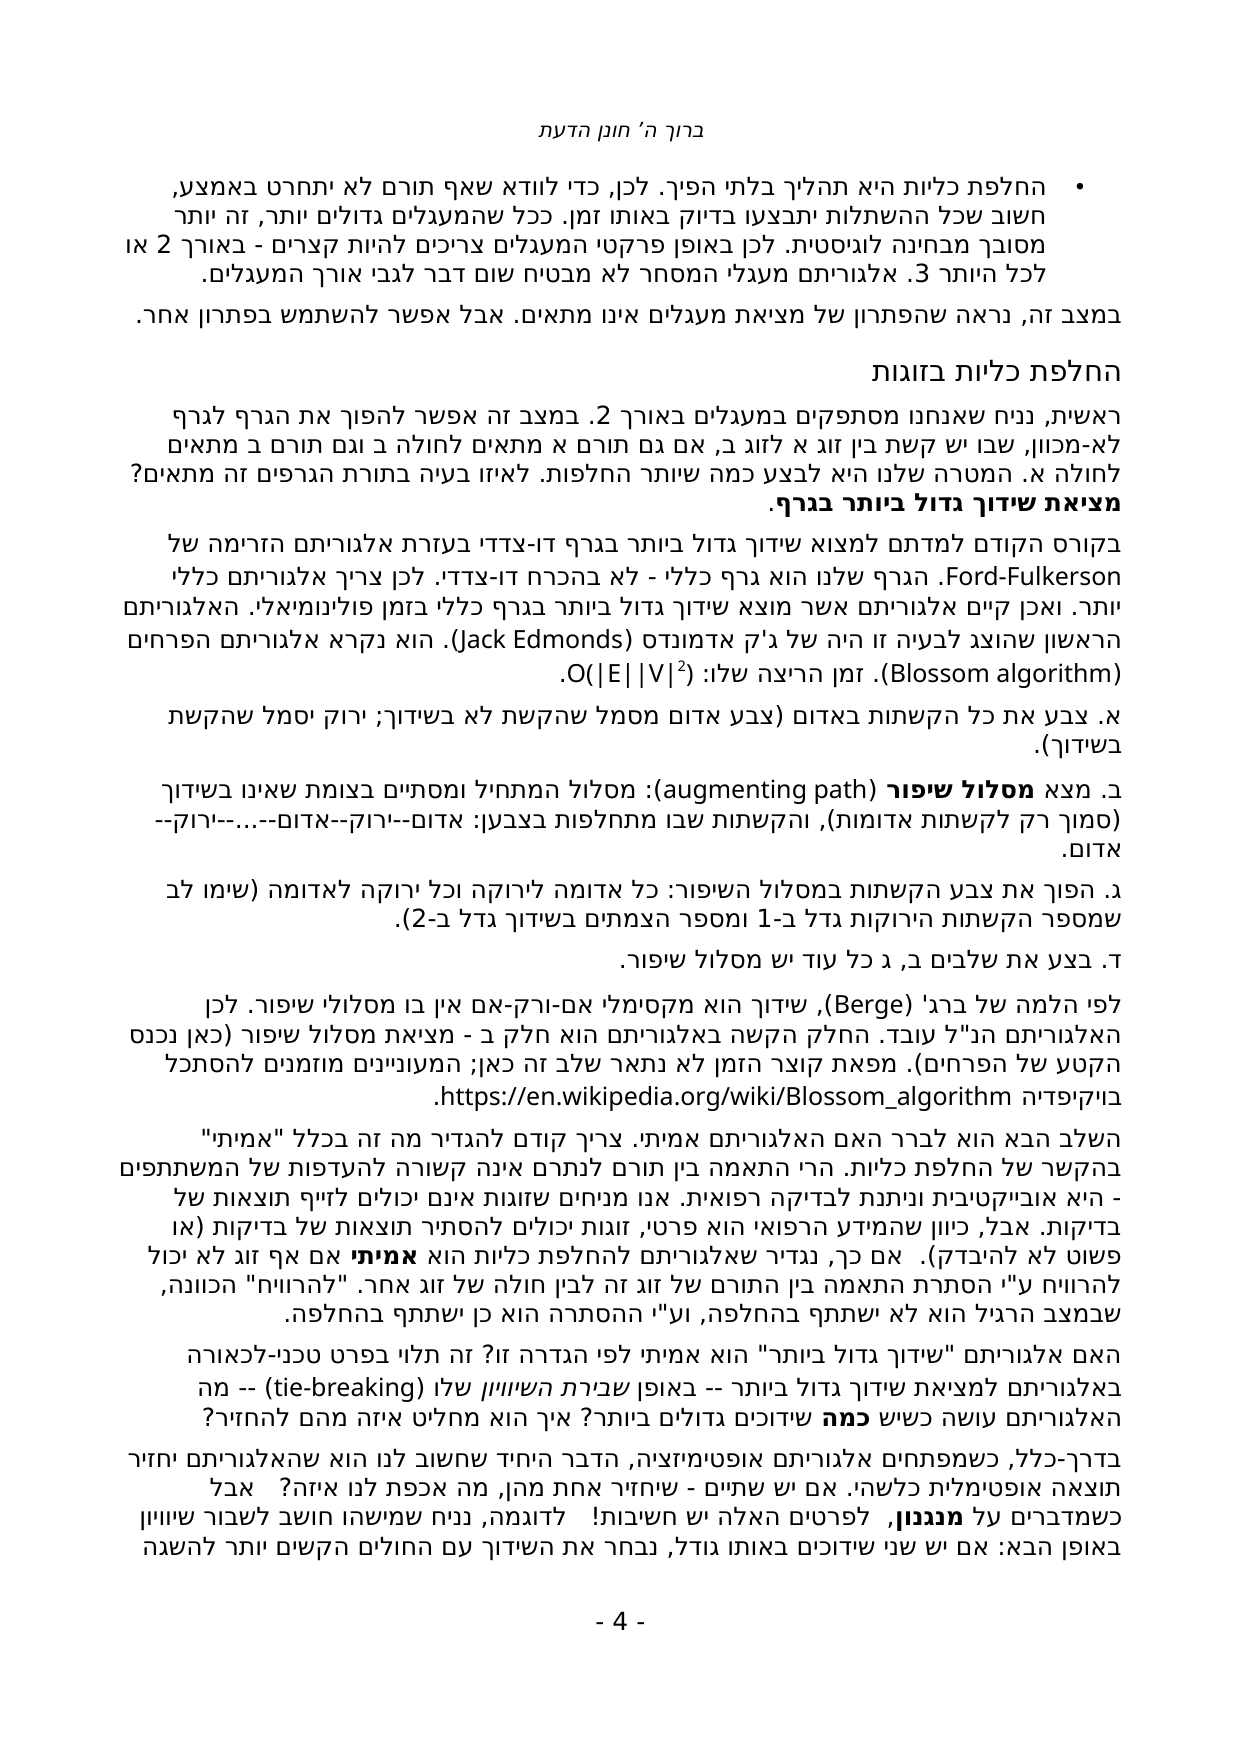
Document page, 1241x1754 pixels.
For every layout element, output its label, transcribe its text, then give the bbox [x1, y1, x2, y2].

text א. צבע את כל הקשתות באדום (צבע אדום מסמל שהקשת לא בשידוך; ירוק יסמל שהקשת בשידוך). [118, 701, 1122, 760]
text האם אלגוריתם "שידוך גדול ביותר" הוא אמיתי לפי הגדרה זו? זה תלוי בפרט טכני-לכאורה באלגוריתם למציאת שידוך גדול ביותר -- באופן שבירת השיוויון שלו (tie-breaking) -- מה האלגוריתם עושה כשיש כמה שידוכים גדולים ביותר? איך הוא מחליט איזה מהם להחזיר? [118, 1340, 1122, 1433]
text ראשית, נניח שאנחנו מסתפקים במעגלים באורך 2. במצב זה אפשר להפוך את הגרף לגרף לא-מכוון, שבו יש קשת בין זוג א לזוג ב, אם גם תורם א מתאים לחולה ב וגם תורם ב מתאים לחולה א. המטרה שלנו היא לבצע כמה שיותר החלפות. לאיזו בעיה בתורת הגרפים זה מתאים? מציאת שידוך גדול ביותר בגרף. [118, 401, 1122, 517]
text ד. בצע את שלבים ב, ג כל עוד יש מסלול שיפור. [118, 945, 1122, 974]
list החלפת כליות היא תהליך בלתי הפיך. לכן, כדי לוודא שאף תורם לא יתחרט באמצע, חשוב שכל ההשתלות יתבצעו בדיוק באותו זמן. ככל שהמעגלים גדולים יותר, זה יותר מסובך מבחינה לוגיסטית. לכן באופן פרקטי המעגלים צריכים להיות קצרים - באורך 2 או לכל היותר 3. אלגוריתם מעגלי המסחר לא מבטיח שום דבר לגבי אורך המעגלים. [118, 172, 1084, 288]
text במצב זה, נראה שהפתרון של מציאת מעגלים אינו מתאים. אבל אפשר להשתמש בפתרון אחר. [118, 300, 1122, 329]
text השלב הבא הוא לברר האם האלגוריתם אמיתי. צריך קודם להגדיר מה זה בכלל "אמיתי" בהקשר של החלפת כליות. הרי התאמה בין תורם לנתרם אינה קשורה להעדפות של המשתתפים - היא אובייקטיבית וניתנת לבדיקה רפואית. אנו מניחים שזוגות אינם יכולים לזייף תוצאות של בדיקות. אבל, כיוון שהמידע הרפואי הוא פרטי, זוגות יכולים להסתיר תוצאות של בדיקות (או פשוט לא להיבדק). אם כך, נגדיר שאלגוריתם להחלפת כליות הוא אמיתי אם אף זוג לא יכול להרוויח ע"י הסתרת התאמה בין התורם של זוג זה לבין חולה של זוג אחר. "להרוויח" הכוונה, שבמצב הרגיל הוא לא ישתתף בהחלפה, וע"י ההסתרה הוא כן ישתתף בהחלפה. [118, 1124, 1122, 1328]
subtitle החלפת כליות בזוגות [118, 354, 1122, 388]
text בדרך-כלל, כשמפתחים אלגוריתם אופטימיזציה, הדבר היחיד שחשוב לנו הוא שהאלגוריתם יחזיר תוצאה אופטימלית כלשהי. אם יש שתיים - שיחזיר אחת מהן, מה אכפת לנו איזה? אבל כשמדברים על מנגנון, לפרטים האלה יש חשיבות! לדוגמה, נניח שמישהו חושב לשבור שיוויון באופן הבא: אם יש שני שידוכים באותו גודל, נבחר את השידוך עם החולים הקשים יותר להשגה [118, 1444, 1122, 1561]
text ב. מצא מסלול שיפור (augmenting path): מסלול המתחיל ומסתיים בצומת שאינו בשידוך (סמוך רק לקשתות אדומות), והקשתות שבו מתחלפות בצבען: אדום--ירוק--אדום--...--ירוק--אדום. [118, 771, 1122, 864]
text לפי הלמה של ברג' (Berge), שידוך הוא מקסימלי אם-ורק-אם אין בו מסלולי שיפור. לכן האלגוריתם הנ"ל עובד. החלק הקשה באלגוריתם הוא חלק ב - מציאת מסלול שיפור (כאן נכנס הקטע של הפרחים). מפאת קוצר הזמן לא נתאר שלב זה כאן; המעוניינים מוזמנים להסתכל בויקיפדיה https://en.wikipedia.org/wiki/Blossom_algorithm. [118, 986, 1122, 1113]
text בקורס הקודם למדתם למצוא שידוך גדול ביותר בגרף דו-צדדי בעזרת אלגוריתם הזרימה של Ford-Fulkerson. הגרף שלנו הוא גרף כללי - לא בהכרח דו-צדדי. לכן צריך אלגוריתם כללי יותר. ואכן קיים אלגוריתם אשר מוצא שידוך גדול ביותר בגרף כללי בזמן פולינומיאלי. האלגוריתם הראשון שהוצג לבעיה זו היה של ג'ק אדמונדס (Jack Edmonds). הוא נקרא אלגוריתם הפרחים (Blossom algorithm). זמן הריצה שלו: O(|E||V|2). [118, 529, 1122, 690]
text ג. הפוך את צבע הקשתות במסלול השיפור: כל אדומה לירוקה וכל ירוקה לאדומה (שימו לב שמספר הקשתות הירוקות גדל ב-1 ומספר הצמתים בשידוך גדל ב-2). [118, 875, 1122, 934]
